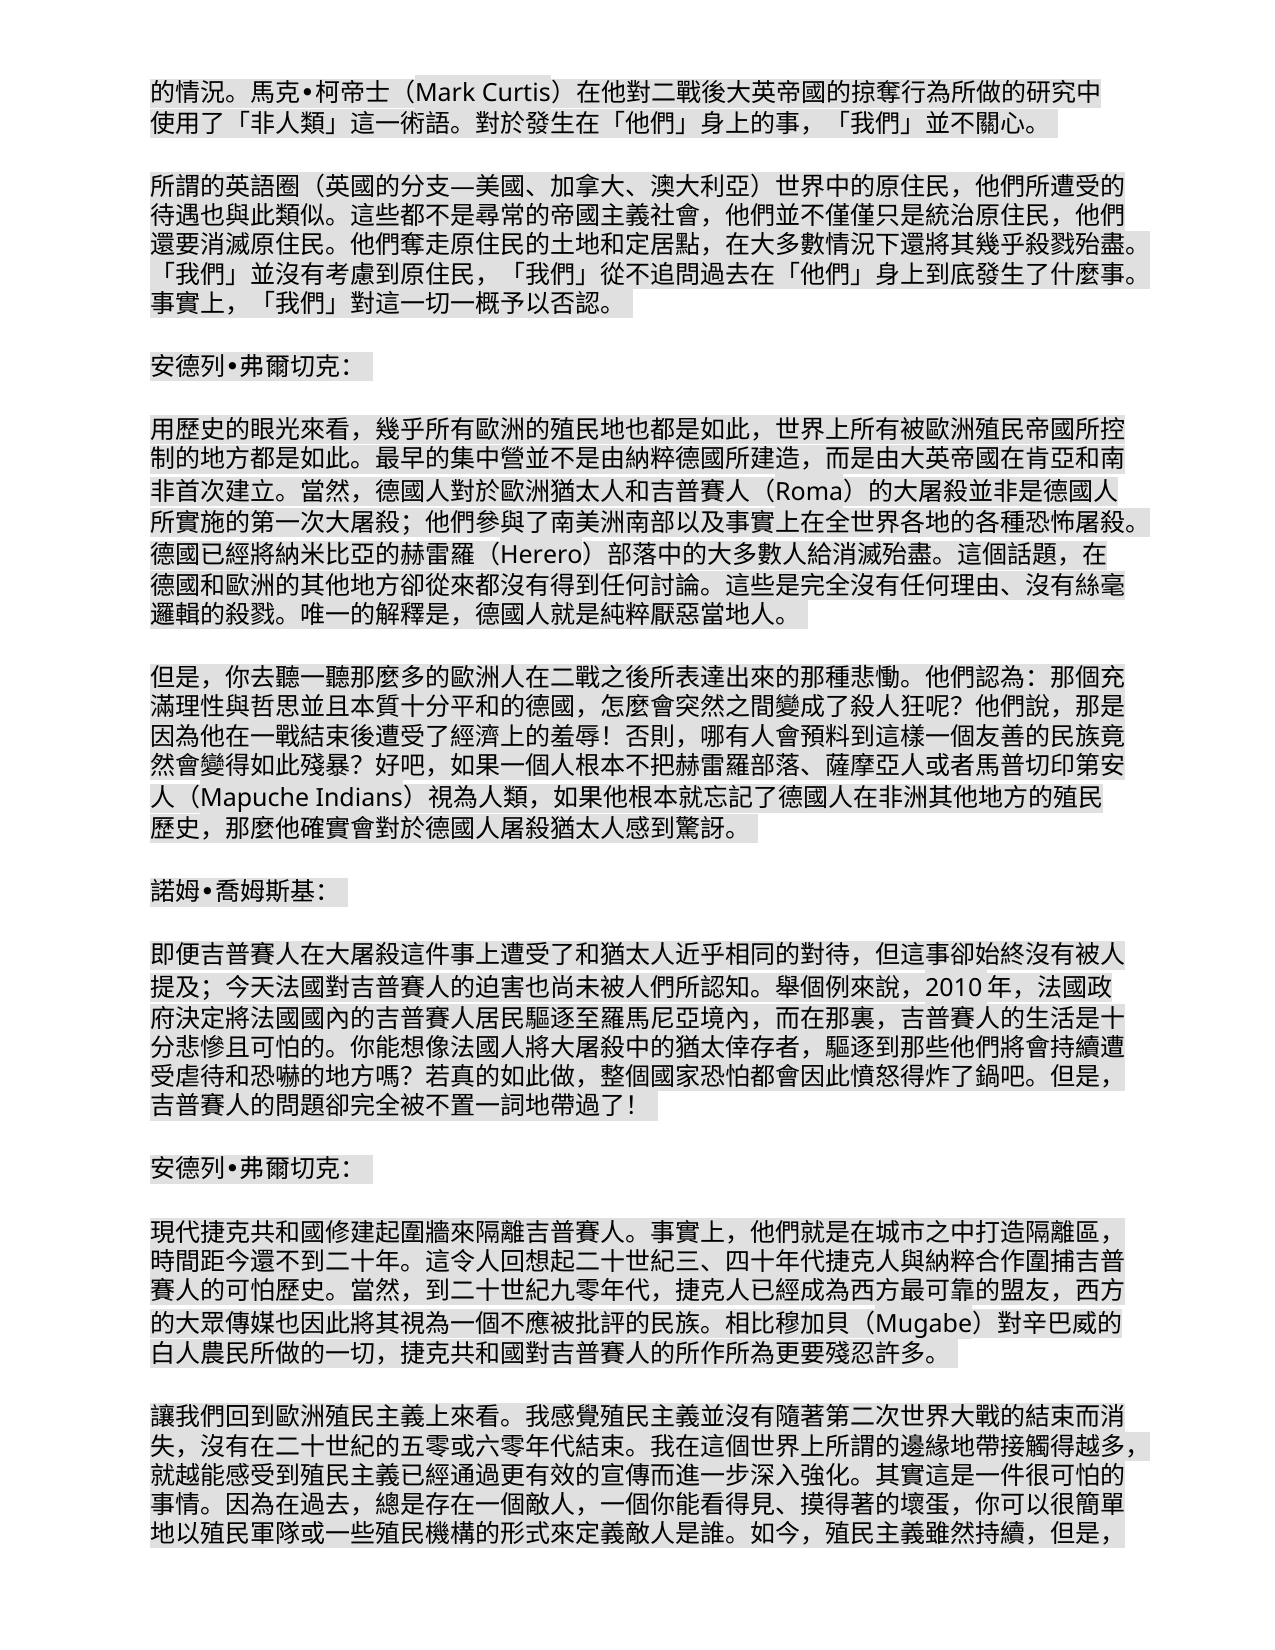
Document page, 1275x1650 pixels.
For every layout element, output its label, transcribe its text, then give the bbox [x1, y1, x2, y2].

text 人性的最後希望 陳真 2020. 05. 15. 謝謝亦鳴介紹底下這本書，是Andre Vltchek 與 Noam Chomsky 合著，博客來網站上買得到中文版： https://bit.ly/2WxV0r1 容我把你貼的轉成繁體中文如下，因為繁體中文世界腦殘人數似乎比較多，需要更多治療。我同時也修改了原始譯文的某些遣詞用句，使之適合台灣一般翻譯習慣，例如「季辛吉」、「寮國」、「吉普賽人」、「波布政權」、「盧安達」、「皮諾契」，而非「基辛格」、「老撾」、「羅姆人」、「波爾布特政權」、「盧旺達」、「皮諾切特」等等。 老實說，這篇原始翻譯有點彆扭，因此我儘可能在維持原有的翻譯下，做點小修改，使其通順，至少讓人能看懂。另外，我也做了一些註解，比方說「炸彈寶寶」，請見內文注釋。 我寫文章常會提到，美國光是二戰結束後就發動了上百次侵略戰爭，殺害了「上千萬人」，很多腦殘看了心裏一定認為我造謠或誇大其詞。曾有一位腦殘公開叫陣，要我證明美國「曾經故意殺害一個平民」。這位腦殘中毒很深，他甚至連美國殺害「一個人」都不相信，更不用說屠殺千萬條人命。事實上，我不但一點都沒有誇大，而且為了避免無謂爭議，我寫文章通常都會故意寫得非常含蓄，以免讓腦殘一下子就拒看或拒絕相信，這就是我的狡猾之處。其實我應該寫說：自二戰結束以來，以美國為首的西方國家之侵略行徑，直接導致「數千萬人」(而非僅僅上千萬人) 的死亡以及數億人的流離失所與傷殘。 各位會不會跟我一樣，經常覺得很沮喪，為什麼這樣一種血腥殘暴毫無人性的人類浩劫，人們不但一無所知，或是根本不在乎，甚至還把這樣一個危害人類甚鉅的邪惡帝國吹捧為人類的民主救星與人權捍衛者？另一方面，不僅獨善其身，甚且還兼善天下，在真正意義上對人類和平與文明發展及人權與生命保障做出史無前例的偉大貢獻的中國，卻反而被抹黑成惡魔，視為人類公敵。 面對這樣一種荒謬世道，我常覺得很挫折，很無言。那種感覺就好像我活在一個詭異病態的世界，在這世界裏，耶穌被描繪成惡魔，而撒旦卻成為正義使者，底下的妖魔鬼怪到處跑，說是散播真善美的可愛小天使。這時候，我該怎麼辦？我該怎麼讓腦殘們清醒？有沒有什麼聰明藥，吃了之後，可以修復腦殘細胞；讓腦子有洞的補洞，進水的排水，讓智商至少可以提高 50，或是提高到達我的智商開根號再乘以10。 阿遠提供該書作者之一Andre Vltchek 的訪談視頻： https://youtu.be/7CnSXBOrHMc 裏頭有些話，說中我心。作者說：現在正是拯救數十億人類的最後機會了；美國及西方帝國主義再不打倒，在可見的將來就再也沒有機會了。惟一有能力改變這一切的就是中國。中國是世界上最偉大的國家，中國的文化、思想與實踐能夠為人類帶來救贖。 我知道腦殘聽到這樣一些話肯定會嗤之以鼻，但這其實只是一個基本事實，而這就是重點所在：為何是非善惡居然能顛倒至此？明明白白的基本事實無人相信，而荒謬透頂的謊言卻眾人頂禮膜拜。 Vltchek 還說：「中國在全世界做著偉大的工作，因此，支持中國就是我的責任所在，我若不這麼做，那我就是在自欺欺人。」做為一個記者，Vltchek 走遍全世界一百多個國家，親眼目擊西方帝國主義在世界各地的侵略與恐怖傷害。他說，「西方帝國主義是這個地球上惟一的根本問題，惟有反抗它，才有可能拯救長期以來被折磨與摧殘的數十億人民。」 Vltchek 並提到他花了十五年時間，製作了一部記錄片，記錄美國1965年在印尼發動軍事政變的經過。(陳真按：美國在印尼策動一場有計畫的反華反共大屠殺，從1965到1966年，短短一年間，以極其病態殘忍的手法，殺害至少五十萬人，包括老幼婦孺都不放過。) 他並提到香港暴亂是如何由西方政府以及那些包藏禍心的 NGO 所資助與策動，並且透過完全由西方掌控的主流媒體，編造謊言，洗腦年輕人；讓一半的香港人突然以為過去被英國所殘酷鎮壓、羞辱與剝削的殖民歲月是多麼美好。事實上，「共產黨領導下的中國，才是全世界最進步的國家之一。」 Vltchek 在非洲居住了五年，親眼目擊其變化。他說，「在中國來到之前，非洲人民被西方國家幾乎剝奪了一切，一片荒蕪，沒有鐵路，沒有像樣的學校和醫院，直到中國來了之後，開始幫他們修鐵路，修公路，蓋學校，蓋醫院，並且花了兩年時間，消滅了瘧疾。所有這一切作為，中國都默默地做，從不宣揚。」他說，「非洲人民開誠布公地說，中國人是第一個把他們當成人類來對待的民族」，「主動給予我們三倍以上的工資，而且從來不會因為我們損壞機器而施以懲罰，而西方人卻甚至強迫我們為其勞動而不支薪。」 Vltchek 說：「中國代表著全世界被壓迫的人民，為人民奮鬥...在我審視整個世界後，我深深體認到：如果中國式的實踐及中國體制失敗，那麼，全世界都將潰敗。這是人性的最後希望了。」 我知道現代人看東西只願看兩行字，既不願意做點基本功課，卻又凡事意見一大堆。我只能說，姑且惦念在一些人長年的辛勞與付出及各種痛苦代價的份上，仍然還是要懇請大家花一點時間去關注那些理當獲得更多關注的問題。就如蘇格拉底所說，「我們畢竟不是在清談」，而是不得不面對一些「關乎我們應當怎麼活下去」的根本問題，這或許真的是人性的最後一點希望了。 ============================== 書名：《以自由之名 ：民主帝國的戰爭、謊言與殺戮》 第一章節錄 作者：Andre Vltchek & Noam Chomsky 2013.09.05. 安德列•弗爾切克： 第二次世界大戰結束以來，西方的殖民主義和新殖民主義導致了全世界五千萬到五千五百萬人的死亡。時間雖然相對短暫，但卻可以說見證了人類歷史上最多次的屠殺。它們之中的大多數都打著諸如自由民主的崇高旗號。一小部分歐洲國家和那些主要由歐洲裔公民所統治的國家，一直在推動西方的利益，也就是那些「重要人士」 的利益，而從不顧及最大多數人的利益。人們接受了針對數百萬人的屠殺，並將其視為是不可避免甚至是正當的。許多西方民眾也似乎受到嚴重的誤導。 除了五千五百萬人左右直接死於西方和親西方的軍事政變及其他衝突之外，另外還有數億人間接地、悲劇地默默死去。在西方，這樣一種全球秩序，卻沒有受到任何挑戰；甚至在被征服的世界裏，人們也往往不加思索地接受了它。這個世界是不是瘋了？ 諾姆•喬姆斯基： 很不幸，對於西方人所犯下的此一最嚴重罪行，存在著激烈爭論。當哥倫布在西半球登陸時，大約有八百萬到一千萬人處於高級文明（商業、城市等等）之中。此後，並沒有經過多長時間，這些人口的大約 95％消失了。在今天美國的領土上，曾經大約有一千萬左右的美洲原住民，但是根據人口統計，到1900 年時，這個國家裏頭原住民的數量竟然只剩下二十萬。但是，所有這一切事實均遭到否認。在英裔美國人之中的主要知識份子和左翼自由派的報刊中，所有這一切都被輕描淡寫地否認了…被一筆帶過，或是根本不當一回事。 根據醫學雜誌《柳葉刀》的說法，每年有六百萬兒童由於缺乏基本的醫療處置而死亡，然而，提供這些醫療處置卻根本不需要什麼花費多少錢。下面是一個我們再熟悉也不過的數字。光是在南部非洲，營養不良和一些很容易治療的疾病每天殺死八千名名兒童—這恰恰也是盧安達大屠殺中平均每天死亡的人數。 這些問題都很容易就能解決，但我們卻正走向一條很可能是事實上的終極種族滅絕之路，亦即對環境的破壞。這個問題不但幾乎沒有得到任何處理，而且事實上，美國正朝著相反的方向走。在今天的美國有一種樂觀的氛圍認為，由於擁有複雜精密的化石燃料提煉技術，所以我們可能還能保持一百年的能源自給自足，這也因此會讓美國霸權繼續保持一個世紀，我們會成為世界的沙烏地阿拉伯等等等。奧巴馬總統在2012年的國情咨文中，熱情洋溢地提到了這一點。你能從國家媒體、商業媒體等激情四溢的文章中讀到這類內容。 其中，對於環境變化對當地的影響仍然有一些批評，比方說會破壞水源，會摧毀生態體系等等。但是，對於如果我們繼續這樣做，一百年後這個世界將會變成什麼樣子的問題，卻幾乎沒有任何涉及，也從未討論。目前存在著一些非常根本的問題，而這些恰恰是市場導向型社會中的某種固有問題。在這種社會裏，你不會去考慮我們稱之為外部性的東西，也就是那些沒有進入到任何特定交易當中、卻會對他者產生影響的東西。 安德列•弗爾切克： 我正目睹大洋洲（南太平洋）幾個國家的消失。我在若干年的時間裏以薩摩亞（Samoa）為中心基地，朝著四周旅行，穿越該區域。一些國家，例如圖瓦盧（Tuvalu）、基裏巴斯（Kiribati），包括馬紹爾群島（Marshall Islands）等等，都已經在考慮大規模撤離自己的公民。 在大洋洲，已經有若干島嶼和環礁正變得無法居住。同樣的情況也發生在馬爾地夫和其他地方。基裏巴斯很可能會成為第一個消失的國家。根據大眾傳媒的說法是，這些國家正在下沉。事實上，它們根本沒有下沉，而是潮汐淹沒過環礁，破壞了所有植被，污染了水源。這使得這些島嶼變得不再適合居住，或者使它們從水到食物幾乎所有物品都必須完全依賴進口。 令人驚訝的是，當我在圖瓦盧工作的時候，我竟然沒有見到外國媒體。只有一個日本的攝製組在福納佛提環礁（Funafuti Atoll）拍攝肥皂劇，做一些不相干的事。我由此陷入思考：這可是受害最嚴重的一個國家，這是一個隨著海平面上升即將消失在地球表面的國家，竟然沒有任何媒體對此進行報導！ 諾姆•喬姆斯基： 喬治•奧威爾有一個術語，叫作「非人類」。世界被劃分成像「我們」這樣的人，以及其他無足輕重的「非人類」。奧威爾討論的是一個未來的極權社會，但它卻很符合我們今天的情況。馬克•柯帝士（Mark Curtis）在他對二戰後大英帝國的掠奪行為所做的研究中使用了「非人類」這一術語。對於發生在「他們」身上的事，「我們」並不關心。 所謂的英語圈（英國的分支—美國、加拿大、澳大利亞）世界中的原住民，他們所遭受的待遇也與此類似。這些都不是尋常的帝國主義社會，他們並不僅僅只是統治原住民，他們還要消滅原住民。他們奪走原住民的土地和定居點，在大多數情況下還將其幾乎殺戮殆盡。「我們」並沒有考慮到原住民，「我們」從不追問過去在「他們」身上到底發生了什麼事。事實上，「我們」對這一切一概予以否認。 安德列•弗爾切克： 用歷史的眼光來看，幾乎所有歐洲的殖民地也都是如此，世界上所有被歐洲殖民帝國所控制的地方都是如此。最早的集中營並不是由納粹德國所建造，而是由大英帝國在肯亞和南非首次建立。當然，德國人對於歐洲猶太人和吉普賽人（Roma）的大屠殺並非是德國人所實施的第一次大屠殺；他們參與了南美洲南部以及事實上在全世界各地的各種恐怖屠殺。德國已經將納米比亞的赫雷羅（Herero）部落中的大多數人給消滅殆盡。這個話題，在德國和歐洲的其他地方卻從來都沒有得到任何討論。這些是完全沒有任何理由、沒有絲毫邏輯的殺戮。唯一的解釋是，德國人就是純粹厭惡當地人。 但是，你去聽一聽那麼多的歐洲人在二戰之後所表達出來的那種悲慟。他們認為：那個充滿理性與哲思並且本質十分平和的德國，怎麼會突然之間變成了殺人狂呢？他們說，那是因為他在一戰結束後遭受了經濟上的羞辱！否則，哪有人會預料到這樣一個友善的民族竟然會變得如此殘暴？好吧，如果一個人根本不把赫雷羅部落、薩摩亞人或者馬普切印第安人（Mapuche Indians）視為人類，如果他根本就忘記了德國人在非洲其他地方的殖民歷史，那麼他確實會對於德國人屠殺猶太人感到驚訝。 諾姆•喬姆斯基： 即便吉普賽人在大屠殺這件事上遭受了和猶太人近乎相同的對待，但這事卻始終沒有被人提及；今天法國對吉普賽人的迫害也尚未被人們所認知。舉個例來說，2010年，法國政府決定將法國國內的吉普賽人居民驅逐至羅馬尼亞境內，而在那裏，吉普賽人的生活是十分悲慘且可怕的。你能想像法國人將大屠殺中的猶太倖存者，驅逐到那些他們將會持續遭受虐待和恐嚇的地方嗎？若真的如此做，整個國家恐怕都會因此憤怒得炸了鍋吧。但是，吉普賽人的問題卻完全被不置一詞地帶過了！ 安德列•弗爾切克： 現代捷克共和國修建起圍牆來隔離吉普賽人。事實上，他們就是在城市之中打造隔離區，時間距今還不到二十年。這令人回想起二十世紀三、四十年代捷克人與納粹合作圍捕吉普賽人的可怕歷史。當然，到二十世紀九零年代，捷克人已經成為西方最可靠的盟友，西方的大眾傳媒也因此將其視為一個不應被批評的民族。相比穆加貝（Mugabe）對辛巴威的白人農民所做的一切，捷克共和國對吉普賽人的所作所為更要殘忍許多。 讓我們回到歐洲殖民主義上來看。我感覺殖民主義並沒有隨著第二次世界大戰的結束而消失，沒有在二十世紀的五零或六零年代結束。我在這個世界上所謂的邊緣地帶接觸得越多，就越能感受到殖民主義已經通過更有效的宣傳而進一步深入強化。其實這是一件很可怕的事情。因為在過去，總是存在一個敵人，一個你能看得見、摸得著的壞蛋，你可以很簡單地以殖民軍隊或一些殖民機構的形式來定義敵人是誰。如今，殖民主義雖然持續，但是，對當地人來說，要清楚地說明白到底是怎麼回事以及他們的敵人究竟是誰，卻好像越來越困難。 諾姆•喬姆斯基： 在過去的幾年間，在東剛果（Eastern Congo）發生了一些世界上最為嚴重的血腥暴行，大約有三百萬至四百萬人被屠殺。你能說清楚兇手是誰嗎？他們是被民兵殺死的，但在這些民兵的背後，卻是跨國集團和多個國家的政府，而他們卻隱身幕後。 安德列•弗爾切克： 我馬上就要完成一部紀錄長片，名字叫作《盧安達式開局》（Rwanda Gambit）。我花了三年多的時間才完成這部紀錄片。我們現在知道的數字比剛才提及的要大得多，大約有六百萬到一千萬人在剛果民主共和國被殺害。這一數字，大概和比利時國王利奧波德二世（Leopold）在二十世紀初殺害當地民眾的數字相當。你說得沒錯，表面上，屠殺了數百萬無辜人民的兇手是盧安達、烏干達政府及其代理人，但在他們背後，卻是西方的地緣政治和經濟利益。 諾姆•喬姆斯基： 你看，跨國集團為了獲得西方人使用在手機上的鈳鉭鐵礦和其他重要礦產，於是就利用民兵來屠殺當地人民。這種屠殺方式是間接的。你所描述的許多暴行和罪行都具有同樣特點。但也有一些屠殺則是採用相當直接的方式進行，比方說越戰，這是第二次世界大戰以來最嚴重的暴行。 2011年是約翰•F•甘迺迪（John Kennedy）發動越戰五十周年。通常，某一事件的五十周年紀念應該是相當隆重的，尤其是當這一事件的規模如此巨大時。但是，在越戰爆發五十周年之際，卻沒有一星半點的任何紀念活動。1961年5月，甘迺迪派出美國空軍開始轟炸南越。他授權使用燒夷彈和化學武器摧毀越南的農作物和地表植被；同樣也是甘迺迪，啟動了一項計畫，將數百萬越南人驅趕到所謂的「戰略村」，而它們實際上就是集中營或城市貧民窟。 美國針對越南進行化武攻擊的後遺症至今沒有消散。你也許曾經看過，我們在西貢的醫院至今仍然可以看到許多畸形胎兒；直接滲透到南越土地上的化學毒素，導致這些兒童天生伴隨可怕的畸形和異常。但時至今日，即便經歷了好幾代人，這一問題仍然沒有得到人們的關注。這個問題在寮國和柬埔寨也沒有得到解決。 對於波布（Pol Pot）政權在柬埔寨的恐怖統治，人們已經談論得很多了。但是，對於它何以會發生，卻幾乎無人問津。二十世紀七零年代早期，美國空軍對柬埔寨的農村地區實施了全面轟炸，其規模與二戰中盟軍空軍力量在太平洋戰場所進行的轟炸相當。在當時，他們遵照季辛吉（Henry Kissinger）針對柬埔寨實施大規模轟炸的指示，亦即：「動用所有空中力量進行轟炸，對於地面上任何一個移動目標都絕不能放過。」 我的意思是，這就是號召進行你所說的種族屠殺。我們很難從檔案中找到任何記錄，只有《紐約時報》對此事曾經有一句話略有提及，但之後，類似報導就完全停止了。除了在學術雜誌和一些小圈子以外，對於轟炸柬埔寨的規模，從未有過任何報導，但這可是針對數百萬人的大屠殺，一口氣毀滅了四個國家。這些國家，在那之後就再也沒法恢復元氣。當地人民雖然知道這一切，但也無能為力。 安德列•弗爾切克： 我曾在越南的河內待了幾年，對所謂的「秘密戰爭」［the Secret War，指美國空軍及其盟友對寮國的石缸平原（Plain of Jars）的地毯式轟炸］進行了報導。關於柬埔寨，我也寫了很多東西，所發現的結論同樣令人感到震驚：就和其他許多遭受西方摧殘與蹂躪的地區一樣，西方的大眾傳媒機構在這裏依舊實施了一場有計劃的假新聞宣傳戰。 波布政權統治下的柬埔寨，被描繪成共產主義所犯下的不可饒恕罪行之最可怕的例子之一。但是，西方針對東南亞人所進行的種族滅絕，他們卻不置一詞，甚至乾脆完全忽略。美國使用 B-52 轟炸機對寮國和柬埔寨的農村地區狂轟濫炸的目的是：防止寮國和柬埔寨加入越南解放戰爭中，數百萬人因此遭到無情的殺害；甚至直到今天，仍然還有牛隻因為在咀嚼小石子的時候不時會咬到散落各地的所謂「 炸彈寶寶」而被炸飛了腦袋，至於當地人民尤其是女性和兒童的遭遇，當然就更不難想像了。 (陳真按：「炸彈寶寶」指的是集束彈，又稱子母彈，一顆炸彈裏頭含有成百上千的小炸彈。炸彈會開花，就像下雨一樣，撒下漫天小炸彈，是一種無差別殺傷的大規模毀滅武器。請見這段視頻，裏頭提到我曾寫過的美軍集體掩埋六千名伊拉克士兵的事 (掩埋時，其中很多人仍然還活著)： https://bit.ly/3dHZj8Y 這些小炸彈之中，有一些不會馬上爆炸，當它灑落地面，於是就成為平民百姓特別是兒童的長年噩夢，宛若地雷。而且，更可惡的是，這類小炸彈故意製造得像玩具，因此特別容易吸引小孩撿拾。一旦碰觸，便立即能把人或動物給炸得四分五裂。 越戰期間，美國為了切斷北越的補給線，竟然對寮國無端進行徹底毀滅性的狂轟濫炸，完全不把人當人看，一共投下了兩百多萬噸的集束彈，內含兩億七千多萬顆的小炸彈。當時寮國總人口數僅兩百萬人，平均一人可以分到大約150顆炸彈，使得寮國成為世界上「人均受炸彈襲擊」最嚴重的國家。 根據美國國哥倫比亞廣播公司2016年9月5日的報導以及Legacies of War 組織的2018年報告，至今仍有大約八千萬顆散落寮國各地的未爆彈；二戰結束後，被炸死或炸傷的寮國居民已超過五萬人，其中百分之四十的受害者為兒童。) 五、六年前，我和排雷諮詢小組（Mines Advisory Group，MAG）有過密切合作。這是一家總部位於英國的大型排雷機構。他們向我抱怨，在印度支那地區的戰爭中，為美軍生產和提供致命武器的一些公司（其中就包括今天美國的一家著名家用消費品生產公司），至今仍拒絕提供相關武器的技術資料。這使得他們的拆彈工作開展起來極為困難，因為他們需要知道如何拆解這些武器裝置以及它們多久之後才會失效。 這種惡意以及體制性的缺乏同情，導致雙方完全難以合作；往後，仍會有數百或數千個當地人（主要是女性和兒童）將會因此死亡。 至於柬埔寨的問題，則始於美國在首都金邊扶植起來的非法腐敗政府。我發現，我們對紅色高棉和所謂共產主義暴行的討論非常值得商榷，甚至非常可笑。由於沒有接受過教育以及與世界的隔閡，大多數柬埔寨人在波布從法國（正是在當地的咖啡館裏，波布變成一個激進分子）回到柬埔寨之前，對共產主義根本一無所知。我在柬埔寨聽到的消息是，紅色高棉時期的暴行，主要是由那些對城市菁英心存不滿的農民所執行。 事實上，在轟炸期間，金邊對美國是俯首貼耳的，農村地區的人民於是開始痛恨那些城市居民，將其視為通敵份子，而自己則是事實上的受害者。這與共產主義的意識形態幾乎毫無關連。而且，毫無疑問，美國對柬埔寨農村地區的轟炸所造成的死亡人數，要遠遠大於紅色高棉行動所造成的傷亡。 然後，當這一切都結束，越南解放了柬埔寨，並將紅色高棉從權力神壇上踹下來的時候，美國駐聯合國大使卻要求紅色高棉政府重新回來掌權。由此你可以知道，美國作戰的對象，實際上是做為蘇聯盟友的越南，而不是一些稀奇古怪、自我標榜的毛主義政權。但是，西方卻一手炮製無數虛假資訊，指控共產主義的意識形態，並將其與波布政權的暴行聯繫起來。在我發自柬埔寨的報導中，我曾如此斷言：即使波布及其黨羽以一個比方說什麼南美足球俱樂部或什麼慢跑鞋的名義鼓動農村居民去殺害城市居民，西方照樣可以扯到共產主義上頭，做出相同的指控。 諾姆•喬姆斯基： 許多學者指出，在柬埔寨的整個歷史中，被研究最多的就是紅色高棉統治的那三年。我們對這三年的認知，居然遠遠比對這個國家其餘全部歷史的認知都還要多。但在幾年前，我們對這段時期其實也幾乎一無所知。我們只知道紅色高棉在1970年仍然還是一個很邊緣的小團體，但它卻動員起一支由憤怒農民所組成的龐大軍隊。這些農民當然是與那些被他們視作罪犯的城市菁英對立的。 人們卻沒有看到，城市菁英的背後就是華盛頓這隻黑手。這和東剛果以及鈳鉭鐵礦的例子有點類似，你看不見殺你的人是誰。我想，這種事情在西方也一樣很明顯。我舉個例——雖然在規模上與前面那些例子差得遠了，但這仍然是個嚴重事件：在威斯康辛州，共和黨籍的州長下令取消工會的集體談判權，因此引發大規模的抗議活動。抗議者要求重新選舉州長並進行罷免投票。但共和黨在投票中卻又再度獲勝了。 背後的原因很耐人尋味：共和黨開展了非常有效的宣傳活動，他們使那些不幸的民眾相信：造成他們不幸的根源就是他們的鄰居，而不是摧毀我們經濟的真正罪犯 —銀行，因為他們離我們太遙遠了。你能看到的只是身邊經濟狀況比你好的那些人。比方說，你的鄰居可能是個消防員，他有養老金，而你沒有，所以你便遷怒於他，而不是對那些真正搞垮經濟的人感到憤怒，因為他們遠在天邊，他們通常就住在紐約的摩天大樓裏頭。當時的宣傳活動規模龐大，其背後又有龐大資金支持。這就如同納粹將猶太人當作替罪羔羊一般，他們宣傳說：「猶太人應該對你們 (德國人) 所遭受的饑餓和經濟蕭條負責。」 安德列•弗爾切克： 沒錯，發生在東南亞的事情和發生在盧安達、烏干達以及剛果民主共和國的事情非常相似。我們看到的是民兵的殘殺行為和數百萬人的死亡，當地人則常常被描述成野蠻人，幾乎與動物無異。但是，真正該被譴責的西方政府和大企業，卻遠遠地置身事外，幾乎對此不用承擔任何責任。在歐洲和美國，人們對這些事件知之甚少，而歐洲又是一個受教育程度較高且自認見多識廣的大洲。然而，大多數非洲人都知道的事情，真正涉入其中的歐洲人卻反而一無所知。這或許是因為他們根本不想知道。 任何事情都是互為關聯的。在西方人眼裏，羅伯特•穆加貝是在參與阻止盧安達軍隊第二次企圖推翻剛果民主共和國時才變得「邪惡」起來的；而剛果民主共和國在現實中正是西方國家的代理人。在東非有一種諷刺的說法是：南蘇丹是西方給予烏干達總統約韋裏•穆塞韋尼的獎賞，表彰他在這一地區代表西方所做的「出色的工作」。 在剛果發生的是這樣一場難以想像的災難和慘絕人寰的種族滅絕，它完全可以和一個世紀前比利時國王利奧波德二世在剛果的暴行相提並論。 我不得不再次重述暴行所導致的死亡人數，因為實在太可怕、太難以想像了。當我去年在華盛頓進行拍攝的時候，剛果民主共和國的一位總統候選人本•卡拉拉（Ben Kalala）告訴我，死亡人數大約是六百萬到八百萬人，但也有人說是死了一千萬。他說：「你看，在盧安達大約有八十萬人死亡，我為他們感到難過，因為他們也是人。但是，整個世界卻都只是在討論1994年的這場種族殺戮。你要知道，在我們剛果，卻有六百萬到八百萬人被屠殺。」 這件事就發生在幾年前，它和利奧波德二世統治時期非常相像，在當時，也大約有一千萬人被殺害。如果你在橡膠園裏表現得不好，他們就會剁掉你的雙手，也有人在自己的農舍裏被活活燒死。這些例子告誡我們：西方的立憲君主制國家和多黨制「民主國家」，都同樣會做這種事。當然，這些大屠殺不是發生在安特衛普（Antwerp) 或布魯日(Bruges）(比利時的商業大城)，而是發生在所謂「黑暗大陸」的非洲，發生在我們的視野之外。事實上，比利時人殺害的非洲人數量，遠比當時他們自己整個國家的總人口數都還要多。 諾姆•喬姆斯基： 我曾經出於好奇翻閱了《大不列顛百科全書》最著名的那個版本。我把時間定位在 1910年前後，查找利奧波德二世這個詞條。這個詞條當然還是有的，但所記載的卻是他所做的好事，講他如何建立這個國家等等。在結尾處，它輕描淡寫地說了些諸如「他有時候會殘忍對待他的人民」的話——這話倒是沒錯，比方說，他屠殺了一千萬人。 安德列•弗爾切克： 2011年，當我在布魯塞爾（Brussels）的時候，無意中看到許許多多利奧波德二世的雕像。在比利時，他仍受到萬眾敬仰。所以，儘管我們知道，即便以歐洲殖民主義本身的道德標準來衡量，利奧波德二世對剛果人的所作所為完全就是種族滅絕，但他仍然被認為是比利時的民族英雄之一。 後來，比利時政府將利奧波德二世的私人殖民地拿走並 國有化」。當然，這聽上去就像是個笑話。在意識到一千萬人被謀殺之後，比利時政府將這些殖民地從墮落的王室手中拿走，並由自己來管理，而不是由其自主。但我也確信，他們說服並且再教育了許多剛果人民，使他們相信被殖民其實也沒什麼不好。 諾姆•喬姆斯基： 被殖民者常常接納了自己被壓迫的歷史，甚至以此為榮，這是一個有趣現象。有一次，在加爾各答（Kolkata），我參觀了維多利亞紀念館。當我抵達那裏時，看到的第一個東西竟然是毀滅印度的人之一——羅伯特•克萊夫爵士（Sir Robert Clive）的雕像。我跟著嚮導參觀了一間又一間的繪畫陳列室，這些令人不忍卒睹的醜陋畫作，表現的卻是英國人毆打和羞辱印度人之類的主題。隨後，我來到維多利亞女王的茶室，修繕後的這間茶室真的很像國家聖祠那樣莊嚴。所有這一切都是印度遭受破壞的象徵，但又有幾個人知道有無數人在其中被殺害？ 安德列•弗爾切克： 那個地方我也去過幾次。它很可笑，但也足以說明問題所在。我從未在印度看到一家博物館能夠像維多利亞紀念館那樣，吸引如此之多的參觀者，每天都有數千參觀者湧入。而且，紀念館的維護工作做得很好。顯然，大英帝國成功完成了針對世界各地臣民的教導。比方說在馬來西亞，菁英們仍然盡其所能地想要表現出比英國人更加英國化，所有帝國統治時代以來的歷史遺跡都被一絲不苟地保存下來。在婆羅洲的沙巴州，人們甚至把曾經屬於殖民者的英式茶室和修復後的大樓變成博物館。受過教育的馬來西亞青年的終極目標，就是到英國的一些知名大學求學，以求從本質上掩蓋自己的馬來西亞屬性，並且儘可能地向殖民者模仿與靠攏。 在肯亞，我們也能看到同樣的趨勢，那些代表他們的新殖民主義主子、專門掠奪自己國家的當地菁英，穿著打扮就像幾十年前的英國紳士那樣。肯亞的法官穿著和他們的英國同事相同的袍子，此外，社會的高級階層甚至還會刻意模仿英國口音。 在東南亞，許多人相信，殖民統治者對他們的統治是公正的。舉個例子，在印尼、馬來西亞和新加坡之間有個關於馬來西亞為什麼比印尼先進的爭論。真可悲。他們之中的很多人認為，原因乃是在於大英帝國在馬來西亞所實行的良好統治；而很多印尼人則抱怨荷蘭人作為殖民統治者，不及英國人「出色」！ 甚至在秘魯，一直到最近，你都還能夠看到同樣的情形。利馬（Lima）曾是西班牙總督的首府，也是西方實施反人類罪行的中心之一。在位於總統官邸前的武裝廣場（Plaza de Armas）上，曾經坐落著一尊法蘭西斯科•皮薩羅（Francisco Pizzarro）的巨大雕像。直到幾年前，這座雕像才被撤走。當然，現在他們有了一個新政府；他們將雕像移到了公園裏。雕像至今依然矗立，只不過不是在武裝廣場上而已。即使是在今天親社會主義和左傾體制下，他們也不會拆除這尊雕像。整個拉丁美洲遍佈著這些征服者的象徵，仿佛社會中的一部分人對殖民主義的鞭子至今還心存懷念似的。 諾姆•喬姆斯基： 現在已經有一點反抗了。比方說，在1992年的多明尼加共和國，政府計畫舉行盛大的慶祝活動紀念哥倫布登陸，並為此矗立起一些巨大的紀念碑，但它們最後全都被民眾給拆除了。 除了政治上和經濟上的殖民化，還有知識和道德上的殖民化。後者有著很深的根源，例子也很多。我們就以女性的地位為例。幾千年來，女性接受了自己作為父親和丈夫的財產是一種自然秩序的觀念：在美國，這種情況直到幾十年前才受到嚴肅的挑戰。比方說，直到1975年，女性在聯邦審判中擔任陪審團成員的法律權利仍無法得到保障。假如你問我的祖母是否受到了壓迫，她可能甚至都無法理解這個詞的意思！這就是當時女性的角色：女性的存在，乃是為他人服務的。而且它還內化為女性自身的一種觀念。階級制度與壓迫的主要成就，就是讓「非人類」也相信，這一切都是符合自然的。 歐洲人對殖民的歷史有什麼意識嗎？ 安德列•弗爾切克： 奇怪的是，他們對此幾乎毫無意識，甚至在我的西班牙朋友中也存在同樣情況。你要知道，這些人可是曾經在聯合國和其他知名的國際組織中工作過的，他們是受教育程度相當高的一個群體，但他們對自己的歷史的認識卻如此幼稚無知。我和我那些來自法國媒體和出版界相對進步的朋友，還曾經因為法國的殖民主義問題起過衝突。 他們（甚至是中左派）對戴高樂將軍無限崇拜，他們相信，和其他殖民者不同，法國從來不是一個真正惡劣的殖民者，說得好像非洲或印度支那或加勒比地區從來不存在一樣。這就是他們對殖民歷史的認知程度。 你知道嗎，法國人在一些地方，比如在格林伍德島（Grenada），曾經試圖把當地人口徹底殺光，一個活口都不留；極少數死裏逃生者，為了不落入法國人手裏，寧可從懸崖跳下自盡。在波利尼西亞的復活節島上（Easter Island，今天是智利的領土），法國人離實現其「百分之百的屠殺成功率」，就只差了這麼一點點。 同樣地，我也認為荷蘭人對他們在印尼的殖民歷史的觀念也是一樣非常落伍、可怕且病態。我在金邊的一家酒吧裏，遇到一個剛從雅加達回來的人，他坐在那裏，用手撐著腦袋，用醉醺醺的聲音不斷嘀咕著：「我們永遠不該從那裏撤離的。」這個人，可是一位歐盟官員！ 德國人對於自己在非洲的殖民歷史的認知也幾乎是零。在斯圖加特和慕尼克，除了雄偉的山丘和美麗的景色，我從來沒有聽到有誰談論起納米比亞。 在智利，右翼人士認為皮諾契做了很多好事，也做了很多壞事。這跟你在英國聽到的關於殖民主義的說法如出一轍。他們對於印巴分治當然不會有任何深切的懊悔、悲傷或者罪惡感。印巴分治基本上就是由大英帝國所一手策劃，它所導致的後果很可能是現代歷史上最為嚴重的一輪大屠殺，其規模之大，可能也只有1965年美國在印尼策動的軍事政變大屠殺，以及今天在剛果民主共和國所發生的種族滅絕，可以與之相提並論。人們對於非洲和中東在歷史上的遭遇知道的也不多。 諾姆•喬姆斯基： 一群流亡的阿爾及利亞物理學家（其中一個就在麻省理工，所以我也得以認識他），一起對二十世紀九零年代發生在阿爾及利亞的暴行進行了十分細緻的研究。他們的觀點是：許多暴行被歸咎于穆斯林，但事實上，暴行的實施者其實是偽裝成伊斯蘭教的政府。他們梳理了一次次事件中的細節。比方說，任何一次典型的屠殺，也許就發生在一個貧窮地區，一般大約持續三天，其間不會有任何人來干涉，等到所有人都被殺死或趕走之後，一個將軍就會進入該地區大撈一筆。 像這樣的例子還有很多。這些研究者認為，這些都是由法國的情報部門所策劃，並邀請我為該書撰寫導言。我調查了這個問題，並盡可能地搜集證據。我發現，證據相當充份，因此撰寫了導言，用詞雖然和緩，但讀者仍可讀出其中意涵。 這本書最後得以出版，但沒有一家法國出版社願意與他們合作，所以他們最後只能在瑞士出版。他們曾經嘗試在巴黎召開一次新聞發佈會，但發佈會當天卻沒有一個法國記者願意前來參加。所以，這本書在法國最終根本不為人所知。我和一位在巴黎的美國圖書館工作的朋友聊起這本書，於是他為圖書館購置了一本。他告訴我，這恐怕是該書在法國的唯一一本。這本書講述的是最近所發生的事件，講述的是發生在二十世紀九零年代的阿爾及利亞的暴行，法國極有可能涉入其中。 安德列•弗爾切克： 你說的這些很能說明問題。還有一個問題是：美國的知識份子認為，歐洲人知道的比歐洲以外的人要多，認為歐洲人有更強的問題意識。但我發現，可能只有在涉及與美國直接相關的問題時，才是這樣。至於其他問題，歐洲人的無知卻十分令人震驚。 總體上來說，我發現，受過教育的亞洲人、拉美人和非洲人對當前發生的事情，比同樣受過教育的歐洲人知道得更多。我也發現，西方人（特別是歐洲人）在總體上對於自己的特殊性總是抱持著極端教條的觀念，甚至自我陶醉。許多人接受了片面教育，完全依賴自己的西方主流媒體，而從不參考其他的消息來源。因此，他們認為自己是上帝的選民。 回到你問我的有關歐洲的情況以及他們對於殖民主義瞭解多少的問題上，我想，他們對此接近一無所知。我認為，缺乏對於這個問題的認知和興趣是非常可恥的。歐洲人對於自己過去所犯下的可怕罪行全然無知，對於他們至今仍參與其中的種族滅絕行徑，同樣完全無知，對於他們的政府和公司在剛果民主共和國到底做了什麼，仍然還是一無所知。如此無知的原因，我想那是因為他們根本不想知道，他們只會抱怨窮國的腐敗政府濫用了外國援助，而這是一種相當廉價的理解世界方式。 諾姆•喬姆斯基： 那麼，當你和他們談論起這個話題的時候，他們的反應如何？ 安德列•弗爾切克： 他們通常防衛心很重，不管是在法國、德國、西班牙還是在英國（儘管英國比其他歐洲國家擁有更多持有批判立場的人群，這可能和英國正在成為一個真正的多元文化的社會有關）。在歐洲，這種無知，不僅僅體現在對其殖民歷史的認知上，甚至還體現在對歐洲大陸自己的歷史認知上。 諾姆•喬姆斯基： 我在西班牙有過一段有趣的經歷。1990年，也就是佛朗哥去世十五年之後，我在巴賽隆納擔任講座。我提到了許多關於在1936年到1937年發生在巴賽隆納的事件，但年輕一點的人對內戰根本沒有什麼概念，只有那些和我相同年紀的人才知道我在說什麼。 之後不久，我碰巧又去了西班牙的奧維耶多（Oviedo），並在當地做了幾場演講。1934年，在奧維耶多曾發生過一次左派的起義，接著部隊進駐並將其鎮壓，軍隊佔領了市政廳，將起義者殺害。我就是在那個市政廳裏頭演講，我心想，聽眾們應該知道在這裏所發生的事情吧，結果發現，聽眾竟然對此沒有什麼反應，只有那些和我年紀相彷的人才知道我在說什麼。其餘的人，他們什麼都不知道。 安德列•弗爾切克： 是的，這正是西班牙人如何對待佛朗哥時期的一種表現。在南美洲（智利、阿根廷、烏拉圭），人們對於過去歷史的態度卻更為開放；那裏的人們真的很勇敢。 諾姆•喬姆斯基： 你說的沒錯。我曾經和我的女兒在墨西哥待過，她曾經居住在尼加拉瓜。當我正翻閱《每日新聞報》（La Jornada）（在我看來這是一份相當不錯的報紙）的時候，我讀到一篇關於一部新近由知名出版社「西班牙學園」（Spanish Academy）以西班牙文出版的國家人物傳記辭典的報導。其中當然有佛朗哥這一詞條，他被描述成一位為國家做了很多好事的保守民族主義者。與之相反，領導人民陣線反對佛郎哥的內格林（Negrin）則被描述為一個罪人。 下面對話的結尾，我希望這世界是第二種情況 安德列•弗爾切克： 諾姆，我想就此結束我們的對談。我們討論了第二次世界大戰後美國、歐洲及其盟友所犯下的反人類罪行。我們生活在一個動盪不安的年代。剛果和巴布亞（Papua）正在發生大規模的戰爭。像索馬利亞、蘇丹、烏干達、利比亞和阿富汗，整個國家都遭到西方蹂躪，像敘利亞和伊朗這些國家也可能成為西方下一個襲擊目標。 西方經常製造衝突，迫使其他國家之間互相對抗。菲律賓的學者向我解釋了西方是如何在有爭議的領土問題上將菲律賓和該地區其他國家置於和中國對抗的位置上。短兵相接的戰鬥已經逐步被致命的導彈、轟炸和最新的致命武器無人機所取代。無人機跟恐怖主義根本沒什麼區別。而且，使用無人機作戰絕不會受到懲罰—亦即侵略國無須讓本國士兵冒生命危險。這是一種單向的戰爭：對其中一方而言，這就只是一次電動遊戲，但是對另一方而言，卻意味著被毀滅的村莊、死亡和殘破的屍體。 西方似乎正試圖強化自己對世界的控制，但其實能夠阻擋其作為的並不多，只有一些堅定的國家和個人。但是，歷史告訴我們，僅憑這些，確實有可能制止這種恐怖暴行，讓人道主義重新佔據上風。 諾姆•喬姆斯基： 現在齊頭並進的有兩種世界趨勢。一個外部觀察者會說，主要的趨勢是人類的自我毀滅，就像在懸崖上奔跑一樣。但另一個趨勢則是反對力量的不斷增強，在這方面，人類已經獲得了一些成功。這種改變甚至在過去的三十和四十年之中就已出現，而且都是一些重大的改變。問題是，究竟是這兩個趨勢中的哪一個會佔據世界發展的主導地位？ 就現實上來講，你似乎看不到什麼希望，但我們只有兩種選擇：一種就是一味感嘆「沒有希望了，我們放棄吧」，然後認定最糟糕的事情必然會發生。另一種則是說「好吧，(現實情況十分悲觀)，但我們還是希望讓整個情況可以好起來，所以我們應該要繼續努力」。 如果第二種情況發生了，那一切就會好起來。如果第二種情況沒有發生，那麼，我們就只能走向最糟糕的後果。這就是我們現在所必須面對的選擇。 [150, 75, 1125, 1548]
